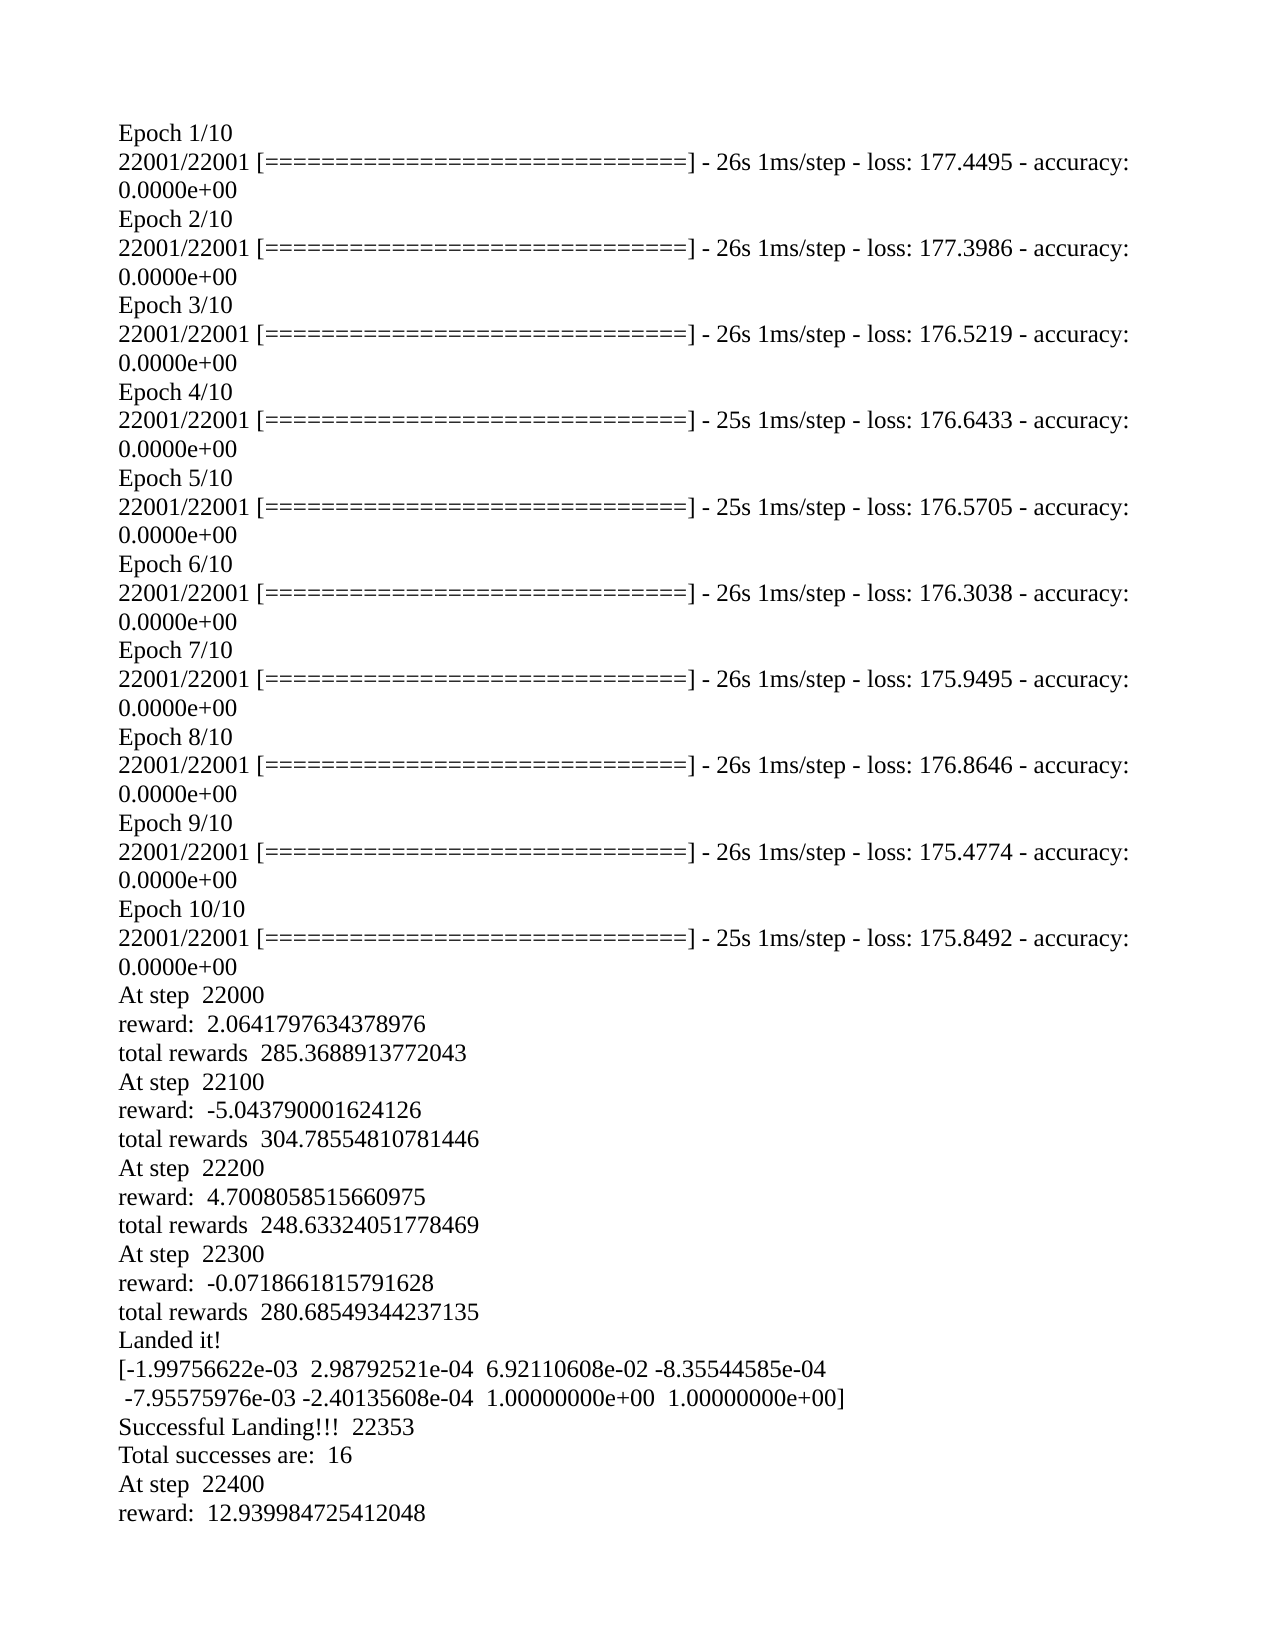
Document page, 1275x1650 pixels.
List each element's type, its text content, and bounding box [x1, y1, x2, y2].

text Epoch 3/10 [118, 291, 1157, 319]
text Total successes are: 16 [118, 1441, 1157, 1469]
text Landed it! [118, 1326, 1157, 1354]
text 22001/22001 [==============================] - 26s 1ms/step - loss: 176.8646 - accuracy: 0.0000e+00 [118, 751, 1157, 808]
text Epoch 9/10 [118, 808, 1157, 837]
text 22001/22001 [==============================] - 25s 1ms/step - loss: 176.5705 - accuracy: 0.0000e+00 [118, 492, 1157, 549]
text Epoch 8/10 [118, 722, 1157, 751]
text 22001/22001 [==============================] - 25s 1ms/step - loss: 175.8492 - accuracy: 0.0000e+00 [118, 923, 1157, 981]
text reward: -5.043790001624126 [118, 1096, 1157, 1124]
text reward: -0.0718661815791628 [118, 1268, 1157, 1297]
text 22001/22001 [==============================] - 25s 1ms/step - loss: 176.6433 - accuracy: 0.0000e+00 [118, 406, 1157, 463]
text At step 22400 [118, 1469, 1157, 1498]
text Epoch 2/10 [118, 204, 1157, 233]
text total rewards 248.63324051778469 [118, 1211, 1157, 1239]
text 22001/22001 [==============================] - 26s 1ms/step - loss: 177.3986 - accuracy: 0.0000e+00 [118, 233, 1157, 291]
text Epoch 5/10 [118, 463, 1157, 492]
text [-1.99756622e-03 2.98792521e-04 6.92110608e-02 -8.35544585e-04 [118, 1354, 1157, 1383]
text reward: 4.7008058515660975 [118, 1182, 1157, 1211]
text Epoch 1/10 [118, 118, 1157, 147]
text At step 22200 [118, 1153, 1157, 1182]
text At step 22100 [118, 1067, 1157, 1096]
text Epoch 4/10 [118, 377, 1157, 406]
text 22001/22001 [==============================] - 26s 1ms/step - loss: 176.5219 - accuracy: 0.0000e+00 [118, 319, 1157, 377]
text At step 22300 [118, 1239, 1157, 1268]
text 22001/22001 [==============================] - 26s 1ms/step - loss: 176.3038 - accuracy: 0.0000e+00 [118, 578, 1157, 636]
text -7.95575976e-03 -2.40135608e-04 1.00000000e+00 1.00000000e+00] [118, 1383, 1157, 1412]
text reward: 2.0641797634378976 [118, 1009, 1157, 1038]
text reward: 12.939984725412048 [118, 1498, 1157, 1527]
text total rewards 285.3688913772043 [118, 1038, 1157, 1067]
text 22001/22001 [==============================] - 26s 1ms/step - loss: 175.4774 - accuracy: 0.0000e+00 [118, 837, 1157, 894]
text Epoch 10/10 [118, 894, 1157, 923]
text Successful Landing!!! 22353 [118, 1412, 1157, 1441]
text 22001/22001 [==============================] - 26s 1ms/step - loss: 177.4495 - accuracy: 0.0000e+00 [118, 147, 1157, 204]
text total rewards 304.78554810781446 [118, 1124, 1157, 1153]
text 22001/22001 [==============================] - 26s 1ms/step - loss: 175.9495 - accuracy: 0.0000e+00 [118, 664, 1157, 722]
text total rewards 280.68549344237135 [118, 1297, 1157, 1326]
text Epoch 6/10 [118, 549, 1157, 578]
text At step 22000 [118, 981, 1157, 1009]
text Epoch 7/10 [118, 636, 1157, 664]
